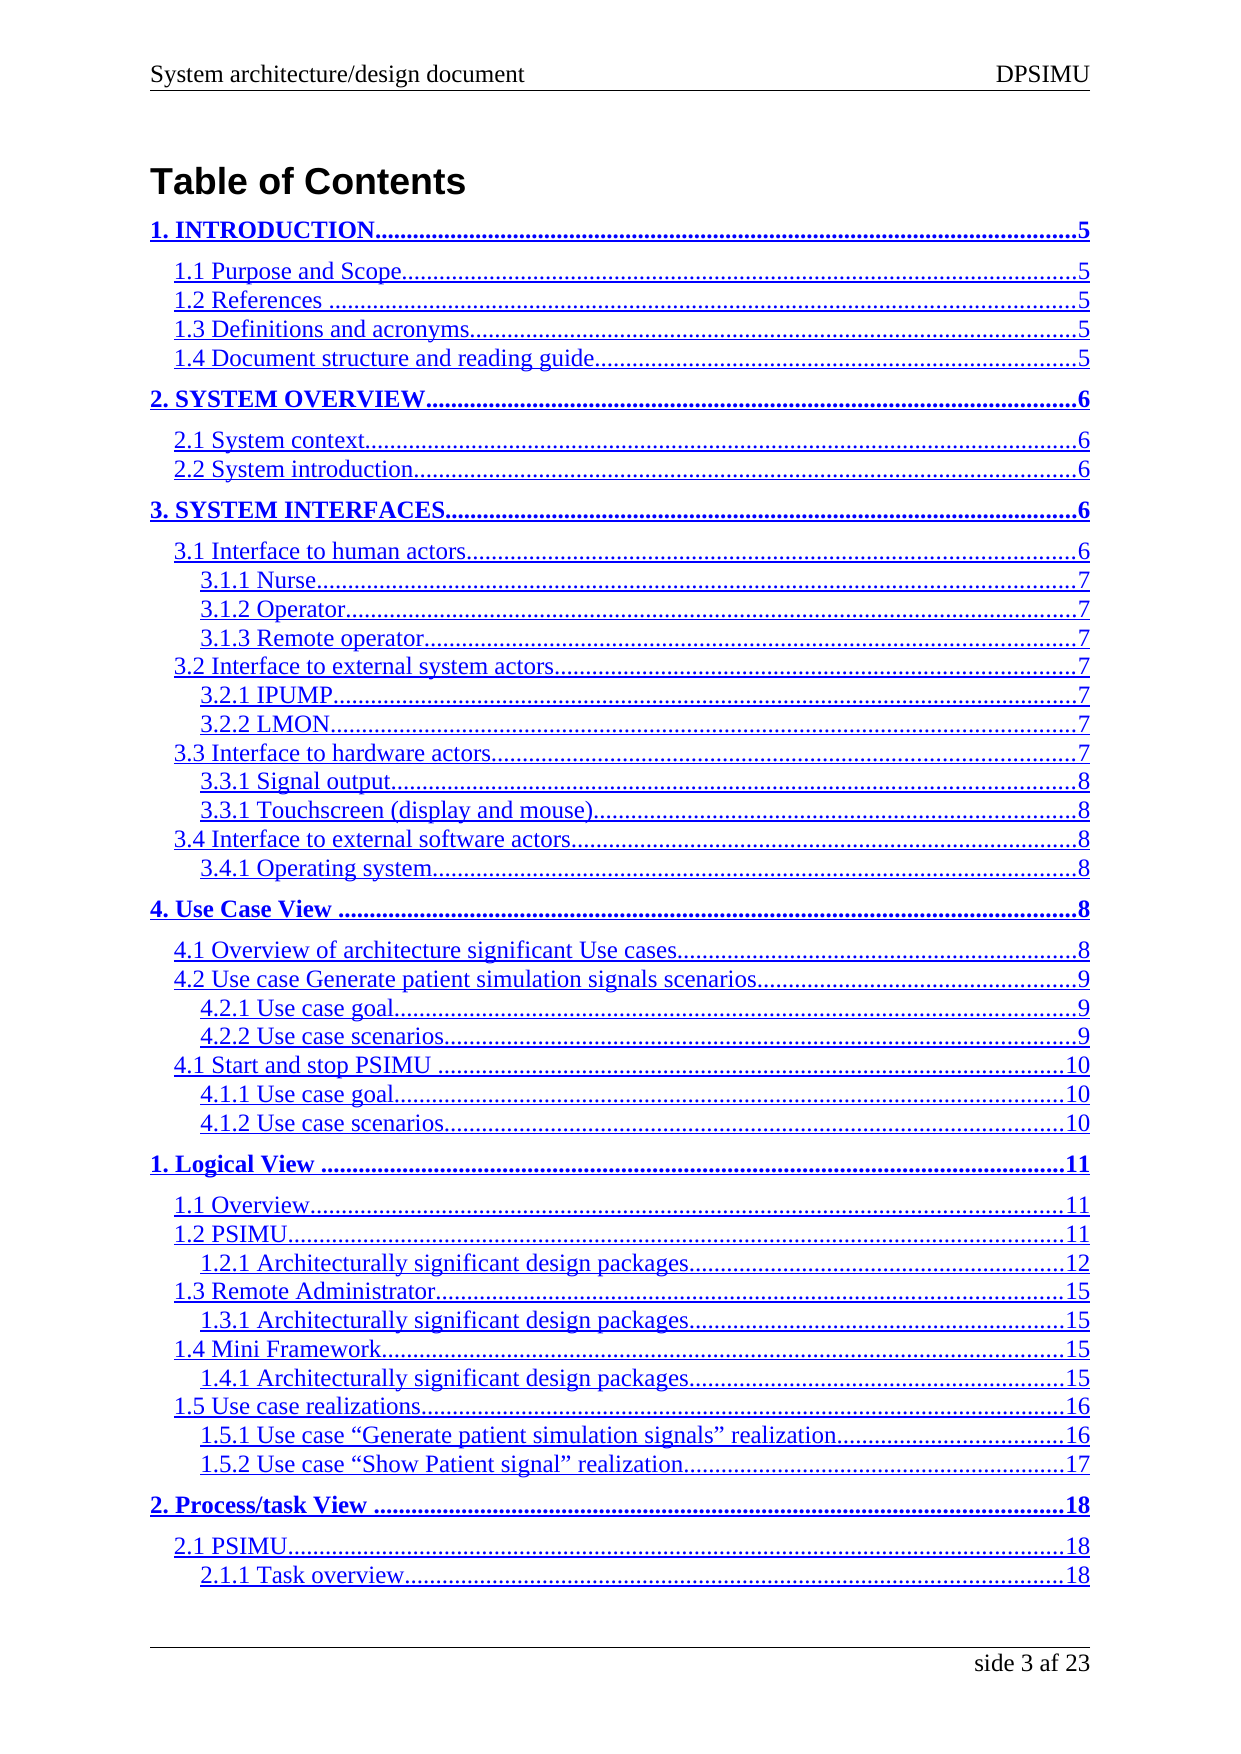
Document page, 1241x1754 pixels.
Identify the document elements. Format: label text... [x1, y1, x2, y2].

text 4.2.1 Use case goal 9 [200, 993, 1090, 1018]
text 4.1 Start and stop PSIMU 10 [174, 1050, 1090, 1075]
text 1.4.1 Architecturally significant design packages 15 [200, 1363, 1090, 1388]
text 3.1.1 Nurse 7 [200, 565, 1090, 590]
text 2. SYSTEM OVERVIEW 6 [150, 384, 1090, 409]
text 1.1 Purpose and Scope 5 [174, 256, 1090, 281]
text 2.1 System context 6 [174, 425, 1090, 450]
text 3.3.1 Signal output 8 [200, 766, 1090, 791]
text 1. Logical View 11 [150, 1149, 1090, 1174]
text 1.5 Use case realizations 16 [174, 1391, 1090, 1416]
text 1.2.1 Architecturally significant design packages 12 [200, 1248, 1090, 1273]
text 2. Process/task View 18 [150, 1490, 1090, 1515]
text 3.2 Interface to external system actors 7 [174, 651, 1090, 676]
text 4.2 Use case Generate patient simulation signals scenarios 9 [174, 964, 1090, 989]
text 3.1 Interface to human actors 6 [174, 536, 1090, 561]
text 4.1.2 Use case scenarios 10 [200, 1108, 1090, 1133]
text 3.4.1 Operating system 8 [200, 853, 1090, 878]
text 1.4 Mini Framework 15 [174, 1334, 1090, 1359]
text 1.2 References 5 [174, 285, 1090, 310]
text 4.1.1 Use case goal 10 [200, 1079, 1090, 1104]
text 1.3 Definitions and acronyms 5 [174, 314, 1090, 339]
text 2.1 PSIMU 18 [174, 1531, 1090, 1556]
title Table of Contents [150, 159, 1090, 203]
text 1.1 Overview 11 [174, 1190, 1090, 1215]
text 1.5.1 Use case “Generate patient simulation signals” realization 16 [200, 1420, 1090, 1445]
text 1.3 Remote Administrator 15 [174, 1276, 1090, 1301]
text 4. Use Case View 8 [150, 894, 1090, 919]
text 3.1.2 Operator 7 [200, 594, 1090, 619]
text 1. INTRODUCTION 5 [150, 215, 1090, 240]
text 4.1 Overview of architecture significant Use cases 8 [174, 935, 1090, 960]
text 3.1.3 Remote operator. 7 [200, 623, 1090, 648]
text 3.4 Interface to external software actors 8 [174, 824, 1090, 849]
text 3.3 Interface to hardware actors 7 [174, 738, 1090, 763]
text 1.3.1 Architecturally significant design packages 15 [200, 1305, 1090, 1330]
text 3.3.1 Touchscreen (display and mouse) 8 [200, 795, 1090, 820]
text 2.2 System introduction 6 [174, 454, 1090, 479]
text 3.2.2 LMON 7 [200, 709, 1090, 734]
text 4.2.2 Use case scenarios 9 [200, 1021, 1090, 1046]
text 1.2 PSIMU 11 [174, 1219, 1090, 1244]
text 1.4 Document structure and reading guide 5 [174, 343, 1090, 368]
text 1.5.2 Use case “Show Patient signal” realization 17 [200, 1449, 1090, 1474]
text 3.2.1 IPUMP 7 [200, 680, 1090, 705]
text 3. SYSTEM INTERFACES 6 [150, 495, 1090, 520]
text 2.1.1 Task overview 18 [200, 1560, 1090, 1585]
